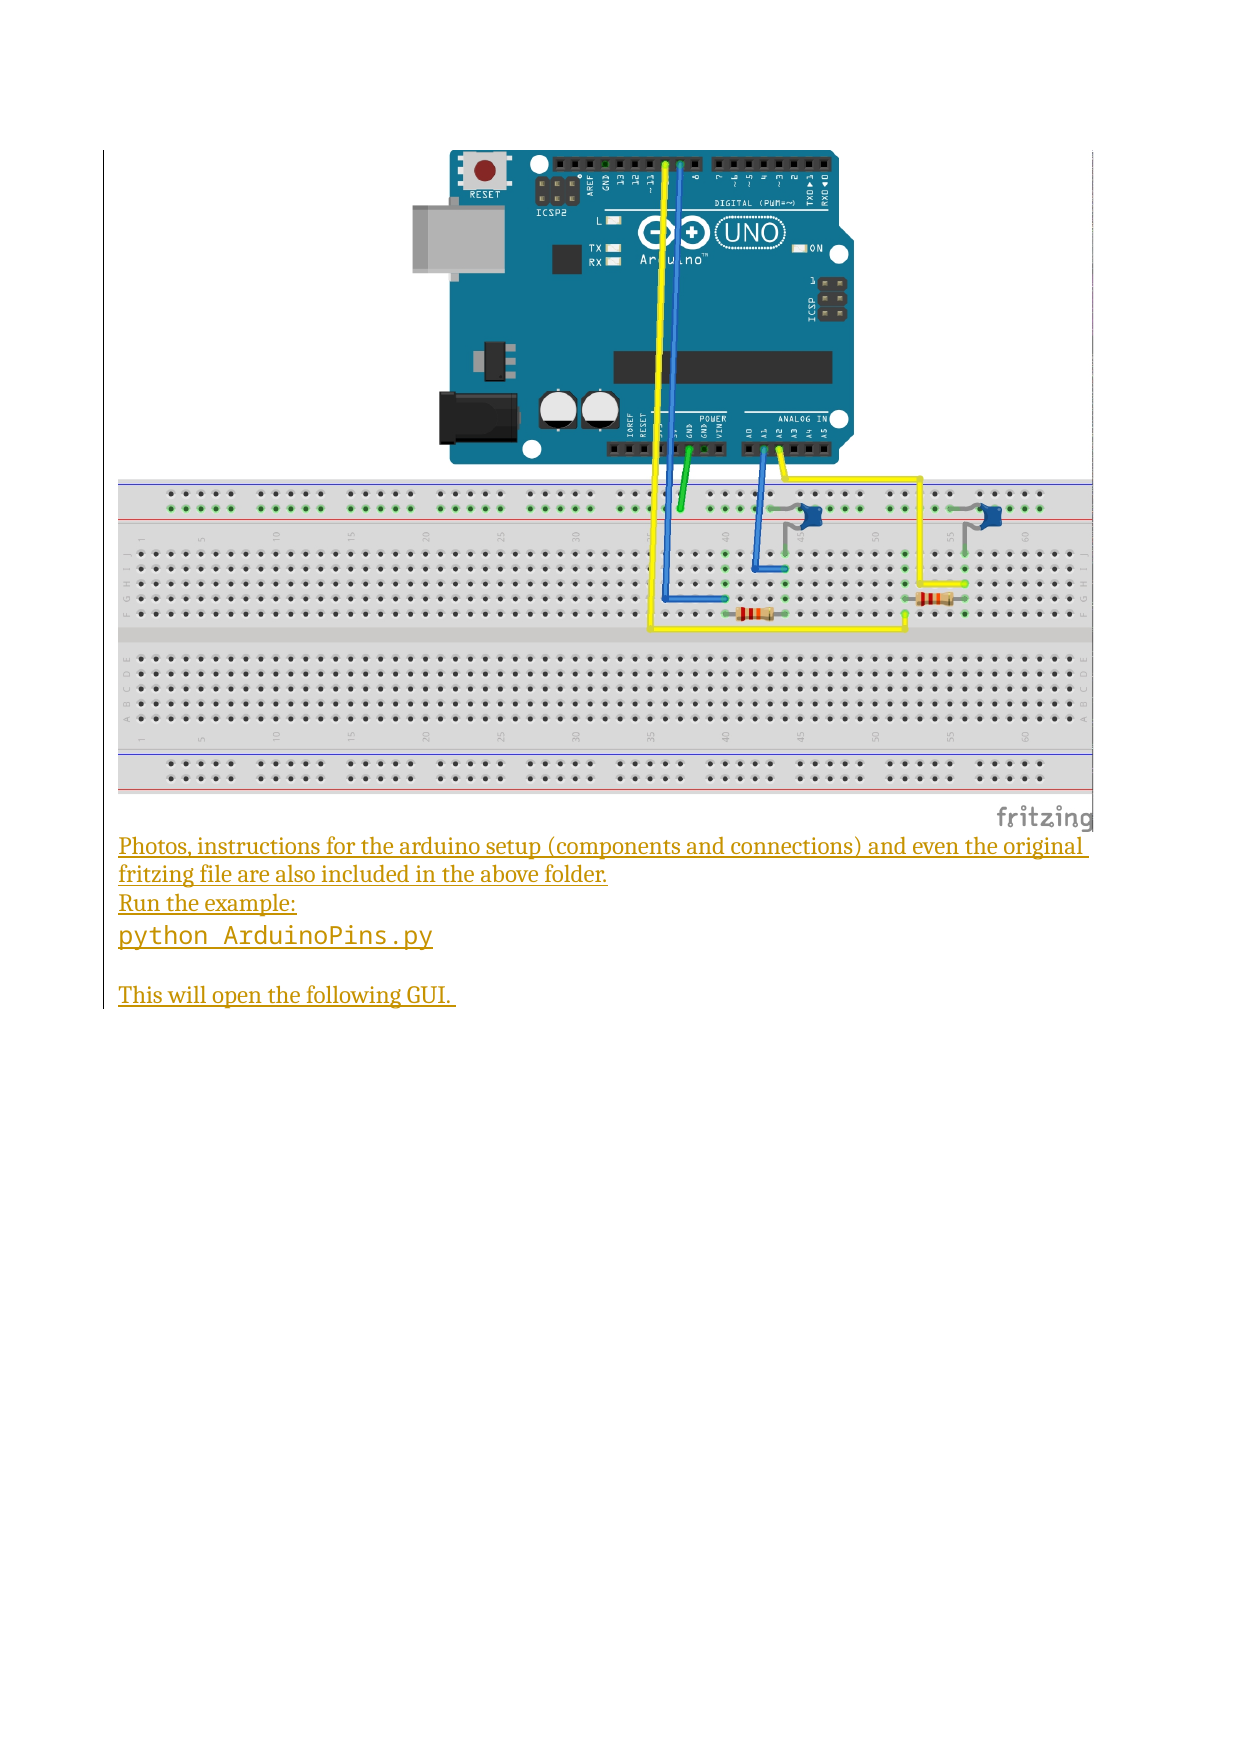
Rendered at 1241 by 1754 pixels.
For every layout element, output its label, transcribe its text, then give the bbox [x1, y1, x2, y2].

text This will open the following GUI. [118, 981, 1122, 1009]
text Photos, instructions for the arduino setup (components and connections) and even the original fritzing file are also included in the above folder. [118, 832, 1122, 889]
picture [118, 150, 1094, 832]
text Run the example: [118, 889, 1122, 918]
text python ArduinoPins.py [118, 918, 1122, 952]
